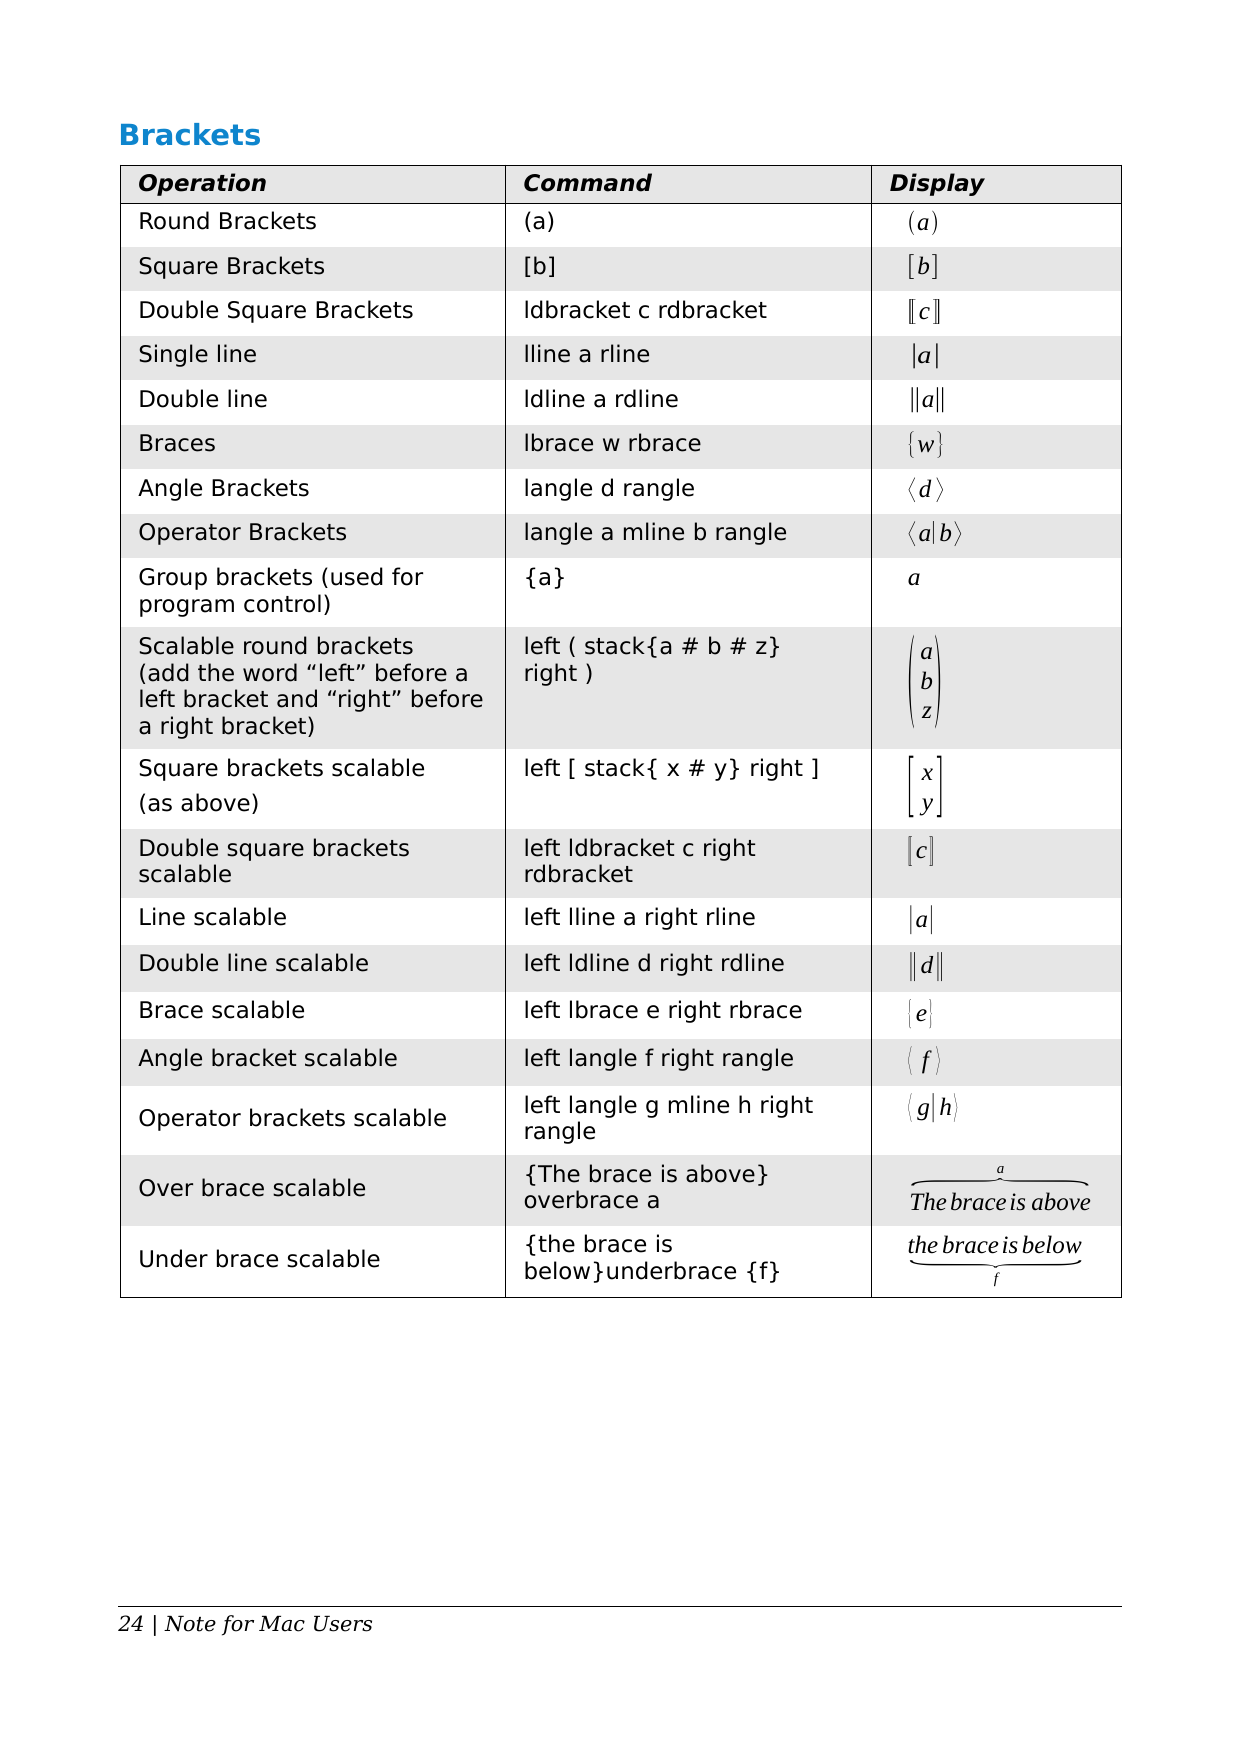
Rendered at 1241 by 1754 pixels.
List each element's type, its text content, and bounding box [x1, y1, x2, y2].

table_cell left langle g mline h right rangle [506, 1086, 871, 1155]
table_cell [872, 380, 1121, 424]
table_cell [872, 627, 1121, 749]
table_cell [872, 291, 1121, 336]
table_cell Square Brackets [121, 247, 505, 291]
table_cell [872, 514, 1121, 558]
table_cell {a} [506, 558, 871, 627]
table_cell Square brackets scalable (as above) [121, 750, 505, 829]
table_cell [872, 750, 1121, 829]
table_cell left ldline d right rdline [506, 945, 871, 992]
table_cell left lline a right rline [506, 898, 871, 945]
table_cell [872, 829, 1121, 898]
table_cell left [ stack{ x # y} right ] [506, 750, 871, 829]
table_cell [872, 1039, 1121, 1086]
table_cell [872, 898, 1121, 945]
table_cell [872, 204, 1121, 247]
table_cell [b] [506, 247, 871, 291]
table_cell Round Brackets [121, 204, 505, 247]
table_cell [872, 945, 1121, 992]
table_cell Scalable round brackets (add the word “left” before a left bracket and “right” before a right bracket) [121, 627, 505, 749]
table_header Command [506, 166, 871, 203]
table_cell [872, 992, 1121, 1039]
table_cell [872, 469, 1121, 514]
table_cell Line scalable [121, 898, 505, 945]
table_cell [872, 1155, 1121, 1226]
table_cell Double Square Brackets [121, 291, 505, 336]
table_cell Operator Brackets [121, 514, 505, 558]
table_cell Group brackets (used for program control) [121, 558, 505, 627]
table_cell Operator brackets scalable [121, 1086, 505, 1155]
table_cell Angle Brackets [121, 469, 505, 514]
table_cell ldbracket c rdbracket [506, 291, 871, 336]
table_cell langle a mline b rangle [506, 514, 871, 558]
table_cell [872, 1086, 1121, 1155]
table_cell left ldbracket c right rdbracket [506, 829, 871, 898]
table_cell left ( stack{a # b # z} right ) [506, 627, 871, 749]
table_cell Single line [121, 336, 505, 380]
table_cell {the brace is below}underbrace {f} [506, 1226, 871, 1297]
table_cell Braces [121, 425, 505, 469]
table_cell Over brace scalable [121, 1155, 505, 1226]
table_cell [872, 558, 1121, 627]
table_cell {The brace is above} overbrace a [506, 1155, 871, 1226]
table_cell lbrace w rbrace [506, 425, 871, 469]
table_header Operation [121, 166, 505, 203]
table_cell left langle f right rangle [506, 1039, 871, 1086]
table_cell Brace scalable [121, 992, 505, 1039]
table_cell [872, 247, 1121, 291]
table_cell Double square brackets scalable [121, 829, 505, 898]
table_header Display [872, 166, 1121, 203]
table_cell Double line [121, 380, 505, 424]
table_cell [872, 336, 1121, 380]
table_cell ldline a rdline [506, 380, 871, 424]
table_cell [872, 425, 1121, 469]
table_cell [872, 1226, 1121, 1297]
table_cell Double line scalable [121, 945, 505, 992]
table_cell Under brace scalable [121, 1226, 505, 1297]
table_cell left lbrace e right rbrace [506, 992, 871, 1039]
table_cell (a) [506, 204, 871, 247]
table_cell lline a rline [506, 336, 871, 380]
table_cell Angle bracket scalable [121, 1039, 505, 1086]
table_cell langle d rangle [506, 469, 871, 514]
subtitle Brackets [118, 118, 1122, 152]
